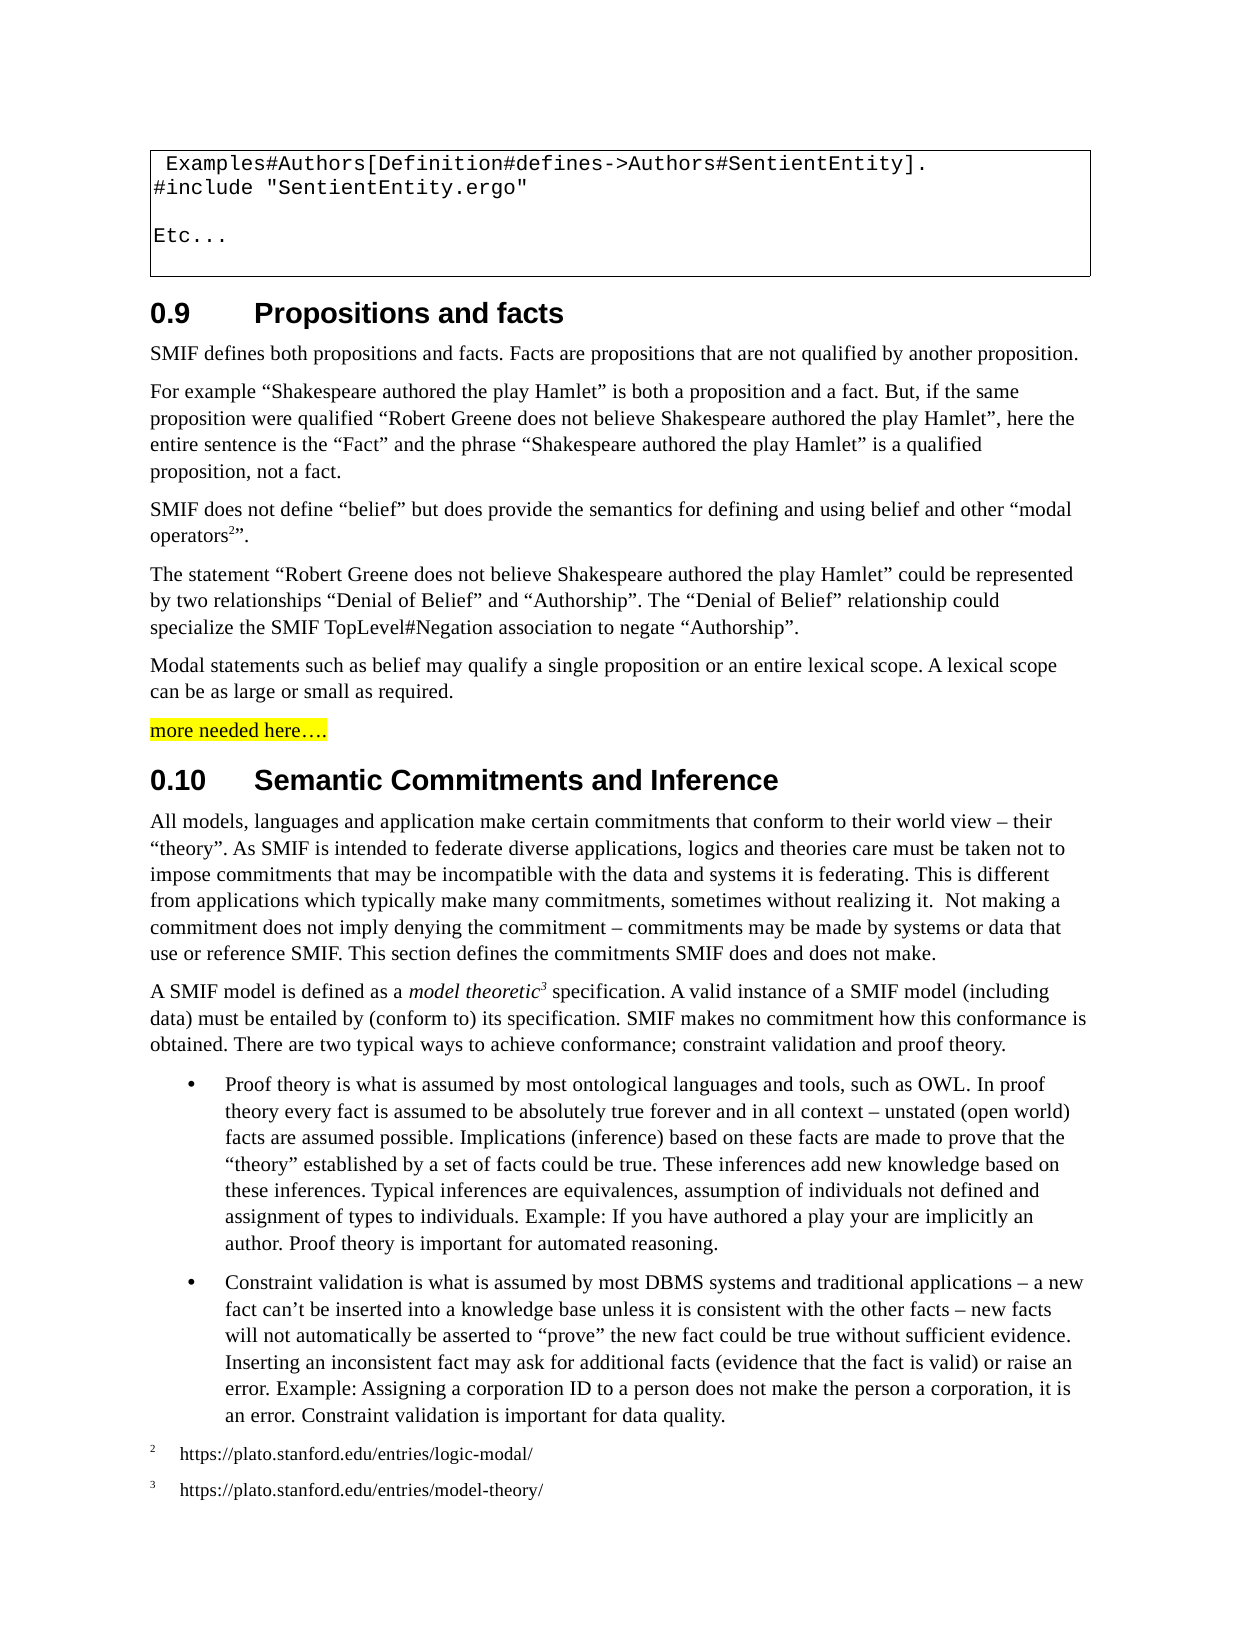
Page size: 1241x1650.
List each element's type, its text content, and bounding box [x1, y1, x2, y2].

text SMIF defines both propositions and facts. Facts are propositions that are not qualified by another proposition. [150, 341, 1090, 365]
text Etc... [151, 222, 1090, 249]
text Modal statements such as belief may qualify a single proposition or an entire lexical scope. A lexical scope can be as large or small as required. [150, 653, 1090, 703]
subtitle Semantic Commitments and Inference [150, 763, 1090, 797]
text The statement “Robert Greene does not believe Shakespeare authored the play Hamlet” could be represented by two relationships “Denial of Belief” and “Authorship”. The “Denial of Belief” relationship could specialize the SMIF TopLevel#Negation association to negate “Authorship”. [150, 562, 1090, 638]
list Constraint validation is what is assumed by most DBMS systems and traditional applications – a new fact can’t be inserted into a knowledge base unless it is consistent with the other facts – new facts will not automatically be asserted to “prove” the new fact could be true without sufficient evidence. Inserting an inconsistent fact may ask for additional facts (evidence that the fact is valid) or raise an error. Example: Assigning a corporation ID to a person does not make the person a corporation, it is an error. Constraint validation is important for data quality. [187, 1269, 1090, 1427]
text https://plato.stanford.edu/entries/logic-modal/ [150, 1442, 1090, 1464]
list Proof theory is what is assumed by most ontological languages and tools, such as OWL. In proof theory every fact is assumed to be absolutely true forever and in all context – unstated (open world) facts are assumed possible. Implications (inference) based on these facts are made to prove that the “theory” established by a set of facts could be true. These inferences add new knowledge based on these inferences. Typical inferences are equivalences, assumption of individuals not defined and assignment of types to individuals. Example: If you have authored a play your are implicitly an author. Proof theory is important for automated reasoning. [187, 1071, 1090, 1255]
text more needed here…. [150, 717, 1090, 741]
text All models, languages and application make certain commitments that conform to their world view – their “theory”. As SMIF is intended to federate diverse applications, logics and theories care must be taken not to impose commitments that may be incompatible with the data and systems it is federating. This is different from applications which typically make many commitments, sometimes without realizing it. Not making a commitment does not imply denying the commitment – commitments may be made by systems or data that use or reference SMIF. This section defines the commitments SMIF does and does not make. [150, 809, 1090, 965]
text For example “Shakespeare authored the play Hamlet” is both a proposition and a fact. But, if the same proposition were qualified “Robert Greene does not believe Shakespeare authored the play Hamlet”, here the entire sentence is the “Fact” and the phrase “Shakespeare authored the play Hamlet” is a qualified proposition, not a fact. [150, 379, 1090, 483]
text SMIF does not define “belief” but does provide the semantics for defining and using belief and other “modal operators”. [150, 497, 1090, 547]
text Examples#Authors[Definition#defines->Authors#SentientEntity]. #include "SentientEntity.ergo" [151, 151, 1090, 201]
text A SMIF model is defined as a model theoretic specification. A valid instance of a SMIF model (including data) must be entailed by (conform to) its specification. SMIF makes no commitment how this conformance is obtained. There are two typical ways to achieve conformance; constraint validation and proof theory. [150, 979, 1090, 1056]
subtitle Propositions and facts [150, 296, 1090, 329]
text https://plato.stanford.edu/entries/model-theory/ [150, 1478, 1090, 1500]
